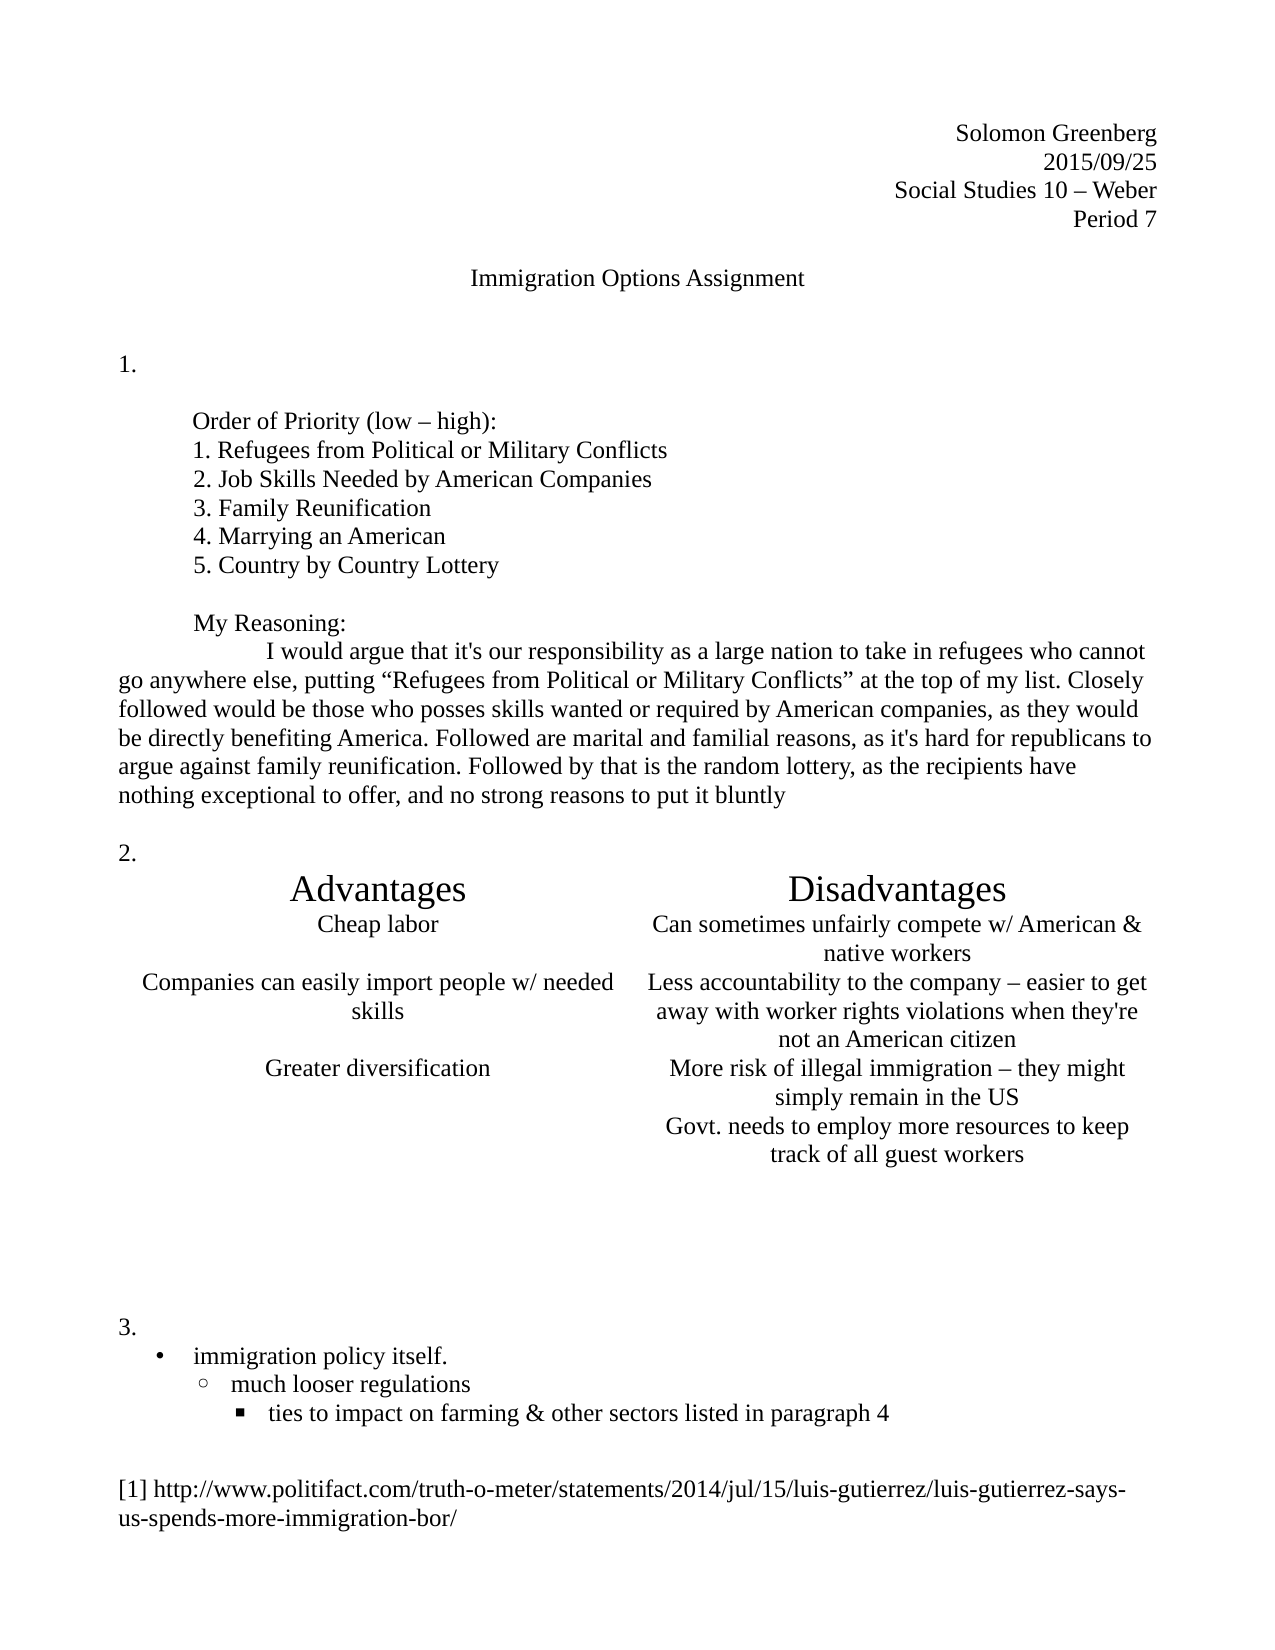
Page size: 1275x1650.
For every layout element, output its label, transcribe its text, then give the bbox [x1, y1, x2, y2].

list ties to impact on farming & other sectors listed in paragraph 4 [231, 1398, 1157, 1427]
table_cell Govt. needs to employ more resources to keep track of all guest workers [638, 1111, 1157, 1168]
table_cell Less accountability to the company – easier to get away with worker rights violations when they're not an American citizen [638, 967, 1157, 1053]
table_cell More risk of illegal immigration – they might simply remain in the US [638, 1053, 1157, 1111]
text 1. [118, 349, 1157, 378]
text 1. Refugees from Political or Military Conflicts [118, 435, 1157, 464]
table_cell Companies can easily import people w/ needed skills [118, 967, 637, 1053]
table_cell [118, 1111, 637, 1168]
table_cell [638, 1197, 1157, 1226]
list immigration policy itself. [156, 1341, 1157, 1369]
table_cell Can sometimes unfairly compete w/ American & native workers [638, 910, 1157, 967]
table_cell [638, 1168, 1157, 1197]
text 3. Family Reunification [118, 493, 1157, 521]
table_cell [638, 1255, 1157, 1283]
text 4. Marrying an American [118, 521, 1157, 550]
text 2. Job Skills Needed by American Companies [118, 464, 1157, 493]
text I would argue that it's our responsibility as a large nation to take in refugees who cannot go anywhere else, putting “Refugees from Political or Military Conflicts” at the top of my list. Closely followed would be those who posses skills wanted or required by American companies, as they would be directly benefiting America. Followed are marital and familial reasons, as it's hard for republicans to argue against family reunification. Followed by that is the random lottery, as the recipients have nothing exceptional to offer, and no strong reasons to put it bluntly [118, 636, 1157, 809]
table_header Disadvantages [638, 866, 1157, 909]
table_cell Cheap labor [118, 910, 637, 967]
text Order of Priority (low – high): [118, 406, 1157, 435]
table_cell [118, 1255, 637, 1283]
table_header Advantages [118, 866, 637, 909]
text My Reasoning: [118, 608, 1157, 636]
table_cell [118, 1168, 637, 1197]
text Immigration Options Assignment [118, 263, 1157, 291]
table_cell [118, 1197, 637, 1226]
text 5. Country by Country Lottery [118, 550, 1157, 579]
list much looser regulations [193, 1369, 1157, 1398]
text 2. [118, 838, 1157, 866]
table_cell [638, 1226, 1157, 1254]
text 3. [118, 1312, 1157, 1341]
table_cell [118, 1226, 637, 1254]
table_cell Greater diversification [118, 1053, 637, 1111]
